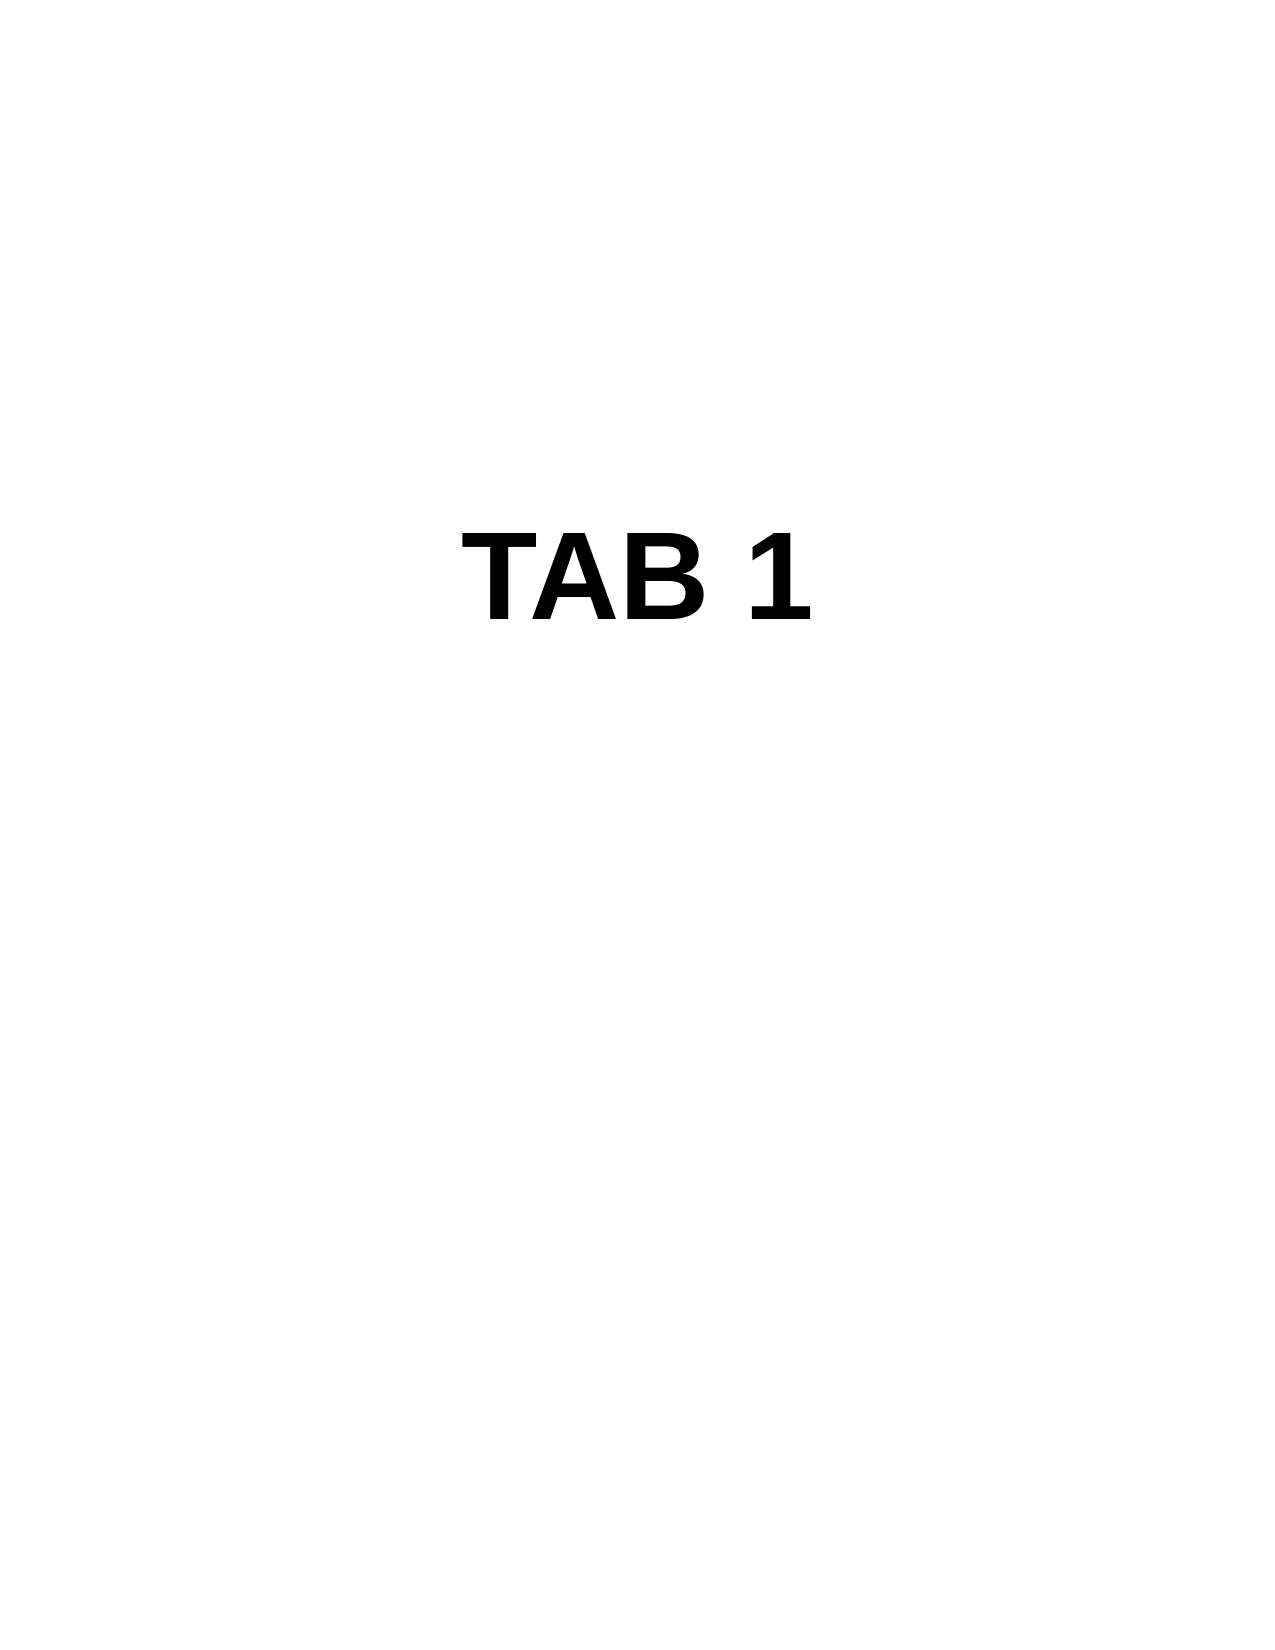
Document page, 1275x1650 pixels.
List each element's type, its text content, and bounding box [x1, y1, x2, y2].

subtitle TAB 1 [118, 502, 1157, 646]
